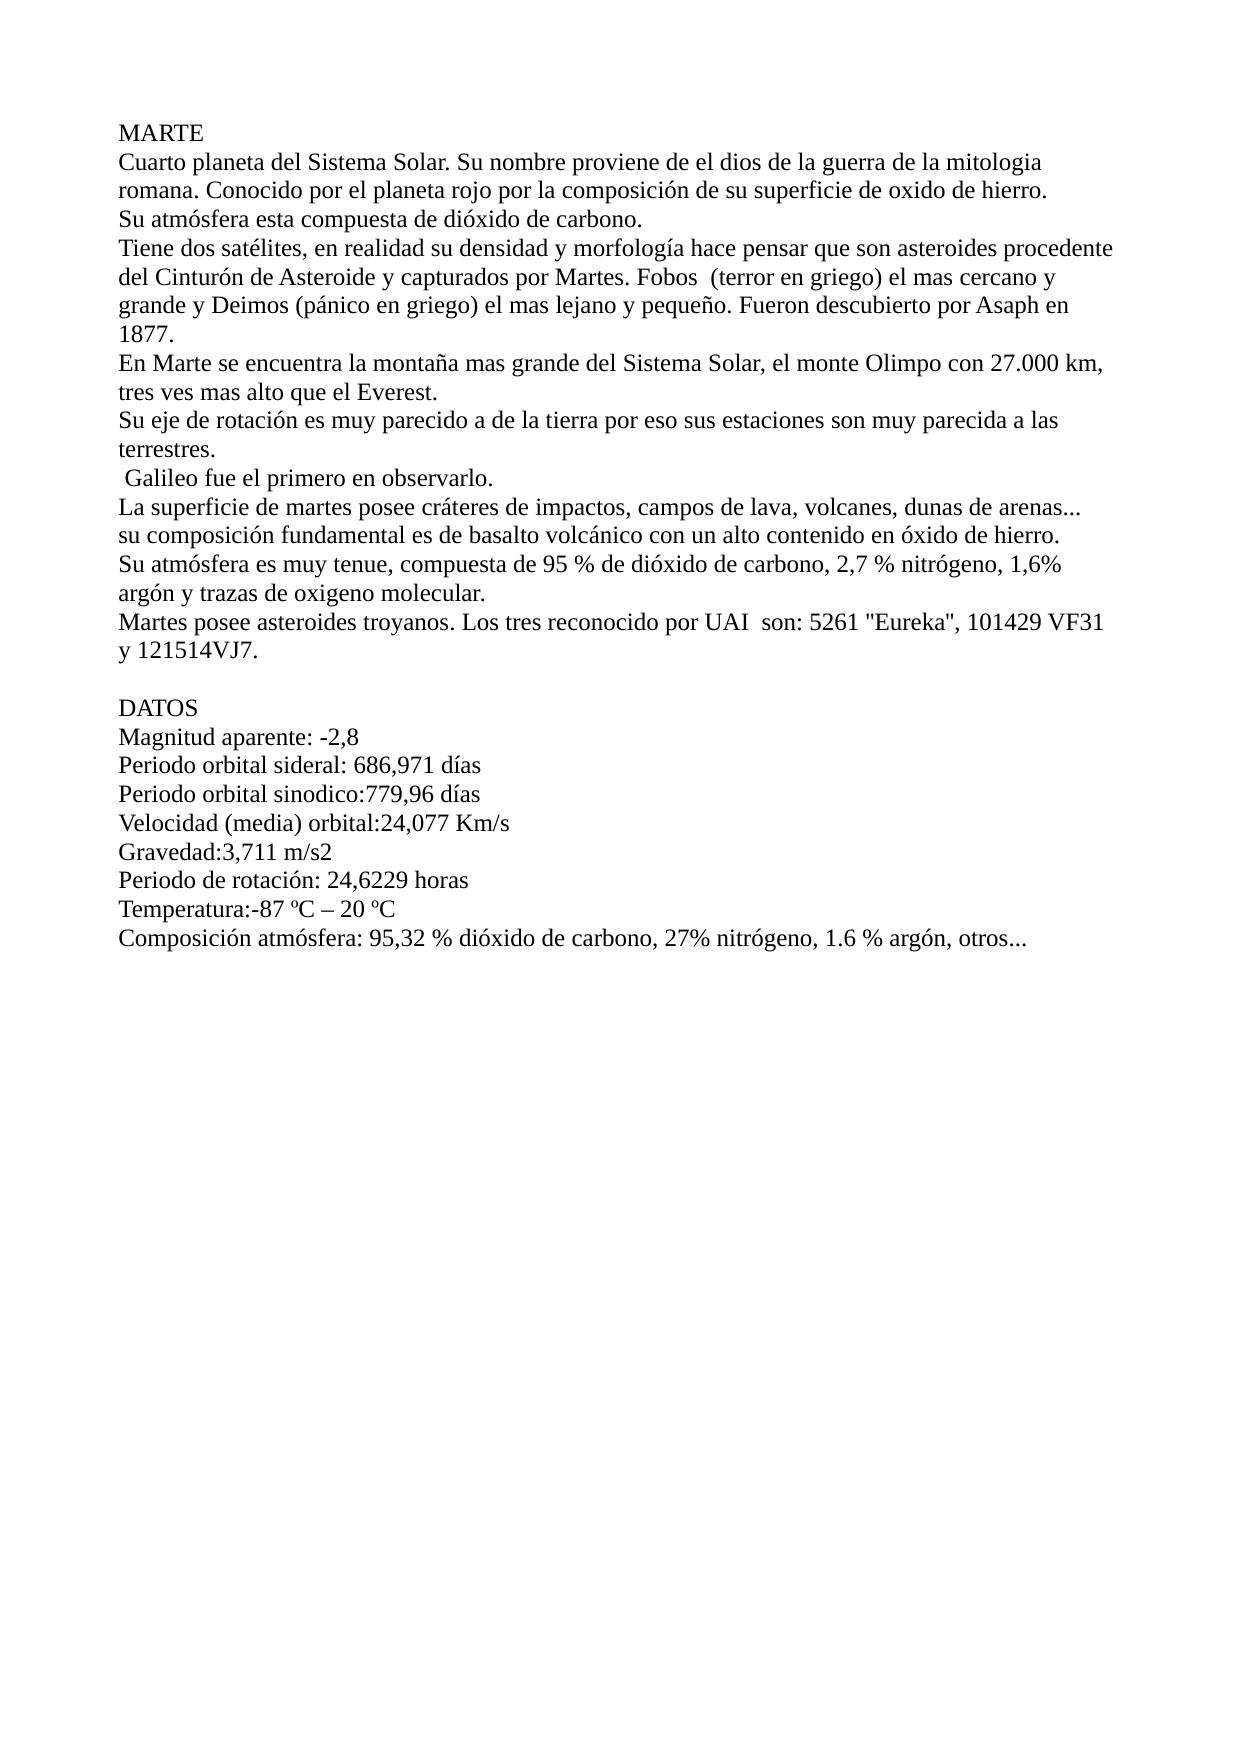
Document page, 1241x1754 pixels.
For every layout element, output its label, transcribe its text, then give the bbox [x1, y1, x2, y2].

text Velocidad (media) orbital:24,077 Km/s [118, 808, 1122, 837]
text Periodo orbital sinodico:779,96 días [118, 779, 1122, 808]
text su composición fundamental es de basalto volcánico con un alto contenido en óxido de hierro. [118, 521, 1122, 549]
text Tiene dos satélites, en realidad su densidad y morfología hace pensar que son asteroides procedente del Cinturón de Asteroide y capturados por Martes. Fobos (terror en griego) el mas cercano y grande y Deimos (pánico en griego) el mas lejano y pequeño. Fueron descubierto por Asaph en 1877. [118, 233, 1122, 348]
text La superficie de martes posee cráteres de impactos, campos de lava, volcanes, dunas de arenas... [118, 492, 1122, 521]
text En Marte se encuentra la montaña mas grande del Sistema Solar, el monte Olimpo con 27.000 km, tres ves mas alto que el Everest. [118, 348, 1122, 406]
text Gravedad:3,711 m/s2 [118, 837, 1122, 866]
text Su atmósfera esta compuesta de dióxido de carbono. [118, 204, 1122, 233]
text Su atmósfera es muy tenue, compuesta de 95 % de dióxido de carbono, 2,7 % nitrógeno, 1,6% argón y trazas de oxigeno molecular. [118, 549, 1122, 607]
text MARTE [118, 118, 1122, 147]
text Magnitud aparente: -2,8 [118, 722, 1122, 751]
text DATOS [118, 693, 1122, 722]
text Periodo de rotación: 24,6229 horas [118, 866, 1122, 894]
text Temperatura:-87 ºC – 20 ºC [118, 894, 1122, 923]
text Martes posee asteroides troyanos. Los tres reconocido por UAI son: 5261 ''Eureka'', 101429 VF31 y 121514VJ7. [118, 607, 1122, 664]
text Composición atmósfera: 95,32 % dióxido de carbono, 27% nitrógeno, 1.6 % argón, otros... [118, 923, 1122, 952]
text Periodo orbital sideral: 686,971 días [118, 751, 1122, 779]
text Galileo fue el primero en observarlo. [118, 463, 1122, 492]
text Cuarto planeta del Sistema Solar. Su nombre proviene de el dios de la guerra de la mitologia romana. Conocido por el planeta rojo por la composición de su superficie de oxido de hierro. [118, 147, 1122, 204]
text Su eje de rotación es muy parecido a de la tierra por eso sus estaciones son muy parecida a las terrestres. [118, 406, 1122, 463]
